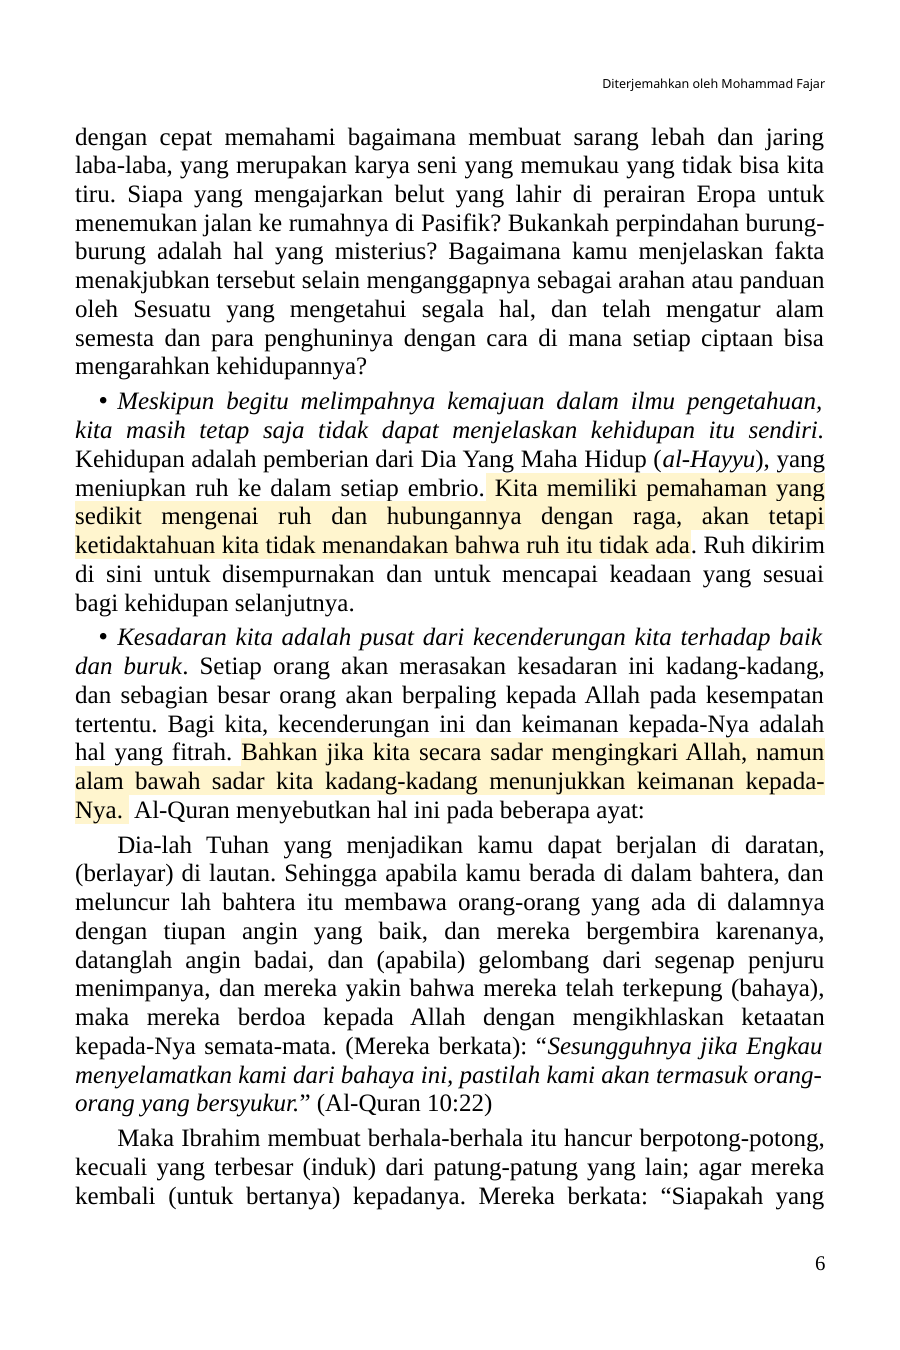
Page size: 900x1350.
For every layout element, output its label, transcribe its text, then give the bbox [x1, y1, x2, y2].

list Meskipun begitu melimpahnya kemajuan dalam ilmu pengetahuan, kita masih tetap saja tidak dapat menjelaskan kehidupan itu sendiri. Kehidupan adalah pemberian dari Dia Yang Maha Hidup (al-Hayyu), yang meniupkan ruh ke dalam setiap embrio. Kita memiliki pemahaman yang sedikit mengenai ruh dan hubungannya dengan raga, akan tetapi ketidaktahuan kita tidak menandakan bahwa ruh itu tidak ada. Ruh dikirim di sini untuk disempurnakan dan untuk mencapai keadaan yang sesuai bagi kehidupan selanjutnya. [75, 386, 825, 616]
text Maka Ibrahim membuat berhala-berhala itu hancur berpotong-potong, kecuali yang terbesar (induk) dari patung-patung yang lain; agar mereka kembali (untuk bertanya) kepadanya. Mereka berkata: “Siapakah yang [75, 1123, 825, 1209]
list dengan cepat memahami bagaimana membuat sarang lebah dan jaring laba-laba, yang merupakan karya seni yang memukau yang tidak bisa kita tiru. Siapa yang mengajarkan belut yang lahir di perairan Eropa untuk menemukan jalan ke rumahnya di Pasifik? Bukankah perpindahan burung-burung adalah hal yang misterius? Bagaimana kamu menjelaskan fakta menakjubkan tersebut selain menganggapnya sebagai arahan atau panduan oleh Sesuatu yang mengetahui segala hal, dan telah mengatur alam semesta dan para penghuninya dengan cara di mana setiap ciptaan bisa mengarahkan kehidupannya? [75, 122, 825, 380]
text Dia-lah Tuhan yang menjadikan kamu dapat berjalan di daratan, (berlayar) di lautan. Sehingga apabila kamu berada di dalam bahtera, dan meluncur lah bahtera itu membawa orang-orang yang ada di dalamnya dengan tiupan angin yang baik, dan mereka bergembira karenanya, datanglah angin badai, dan (apabila) gelombang dari segenap penjuru menimpanya, dan mereka yakin bahwa mereka telah terkepung (bahaya), maka mereka berdoa kepada Allah dengan mengikhlaskan ketaatan kepada-Nya semata-mata. (Mereka berkata): “Sesungguhnya jika Engkau menyelamatkan kami dari bahaya ini, pastilah kami akan termasuk orang-orang yang bersyukur.” (Al-Quran 10:22) [75, 830, 825, 1117]
list Kesadaran kita adalah pusat dari kecenderungan kita terhadap baik dan buruk. Setiap orang akan merasakan kesadaran ini kadang-kadang, dan sebagian besar orang akan berpaling kepada Allah pada kesempatan tertentu. Bagi kita, kecenderungan ini dan keimanan kepada-Nya adalah hal yang fitrah. Bahkan jika kita secara sadar mengingkari Allah, namun alam bawah sadar kita kadang-kadang menunjukkan keimanan kepada-Nya. Al-Quran menyebutkan hal ini pada beberapa ayat: [75, 622, 825, 824]
